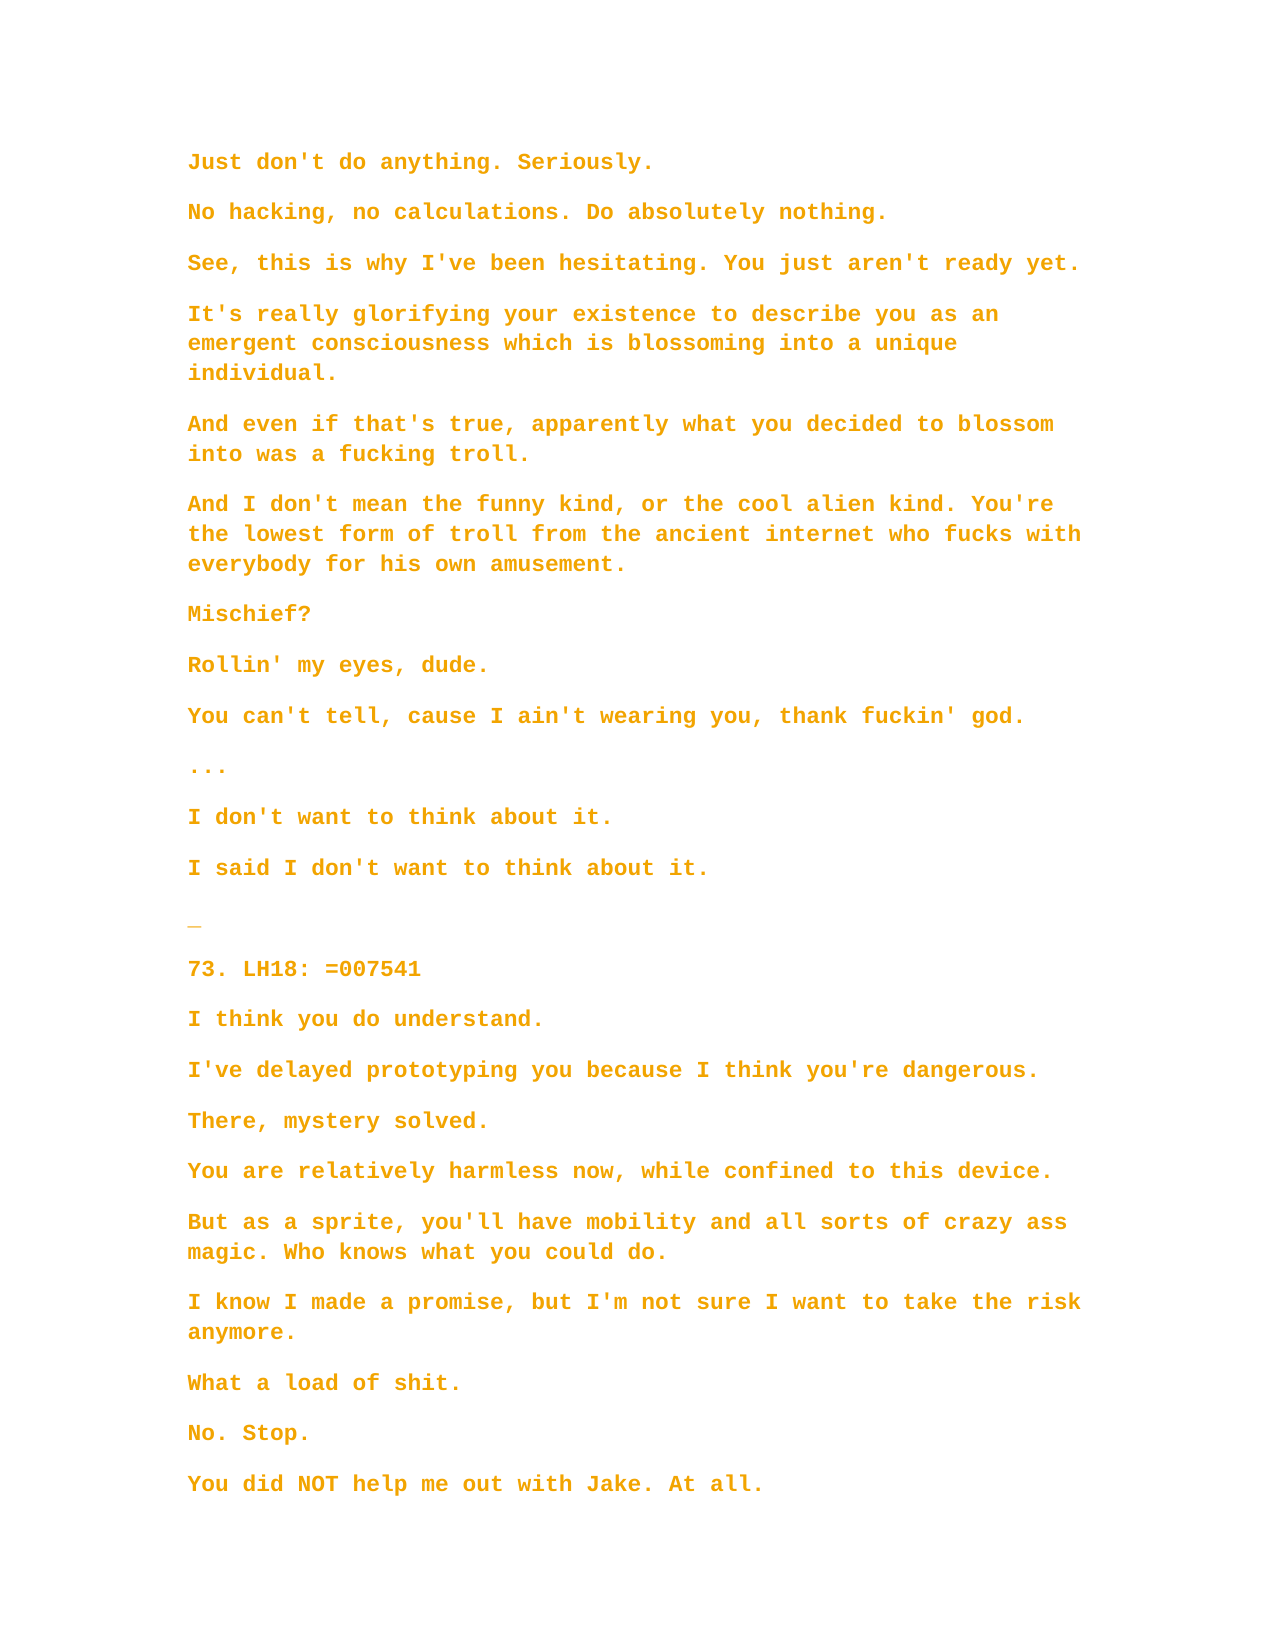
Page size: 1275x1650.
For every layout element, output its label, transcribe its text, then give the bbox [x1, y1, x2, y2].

text You are relatively harmless now, while confined to this device. [187, 1159, 1087, 1186]
text I know I made a promise, but I'm not sure I want to take the risk anymore. [187, 1291, 1087, 1346]
text ... [187, 754, 1087, 781]
text What a load of shit. [187, 1371, 1087, 1397]
text See, this is why I've been hesitating. You just aren't ready yet. [187, 251, 1087, 277]
text You can't tell, cause I ain't wearing you, thank fuckin' god. [187, 704, 1087, 730]
text I don't want to think about it. [187, 805, 1087, 831]
text You did NOT help me out with Jake. At all. [187, 1472, 1087, 1498]
text And even if that's true, apparently what you decided to blossom into was a fucking troll. [187, 412, 1087, 468]
text No. Stop. [187, 1422, 1087, 1448]
text No hacking, no calculations. Do absolutely nothing. [187, 201, 1087, 227]
text Rollin' my eyes, dude. [187, 653, 1087, 679]
text There, mystery solved. [187, 1109, 1087, 1135]
text But as a sprite, you'll have mobility and all sorts of crazy ass magic. Who knows what you could do. [187, 1210, 1087, 1266]
text I think you do understand. [187, 1008, 1087, 1034]
text I said I don't want to think about it. [187, 856, 1087, 882]
text And I don't mean the funny kind, or the cool alien kind. You're the lowest form of troll from the ancient internet who fucks with everybody for his own amusement. [187, 492, 1087, 578]
text 73. LH18: =007541 [187, 957, 1087, 983]
text Mischief? [187, 603, 1087, 629]
text It's really glorifying your existence to describe you as an emergent consciousness which is blossoming into a unique individual. [187, 302, 1087, 387]
text I've delayed prototyping you because I think you're dangerous. [187, 1058, 1087, 1084]
text _ [187, 906, 1087, 932]
text Just don't do anything. Seriously. [187, 150, 1087, 176]
